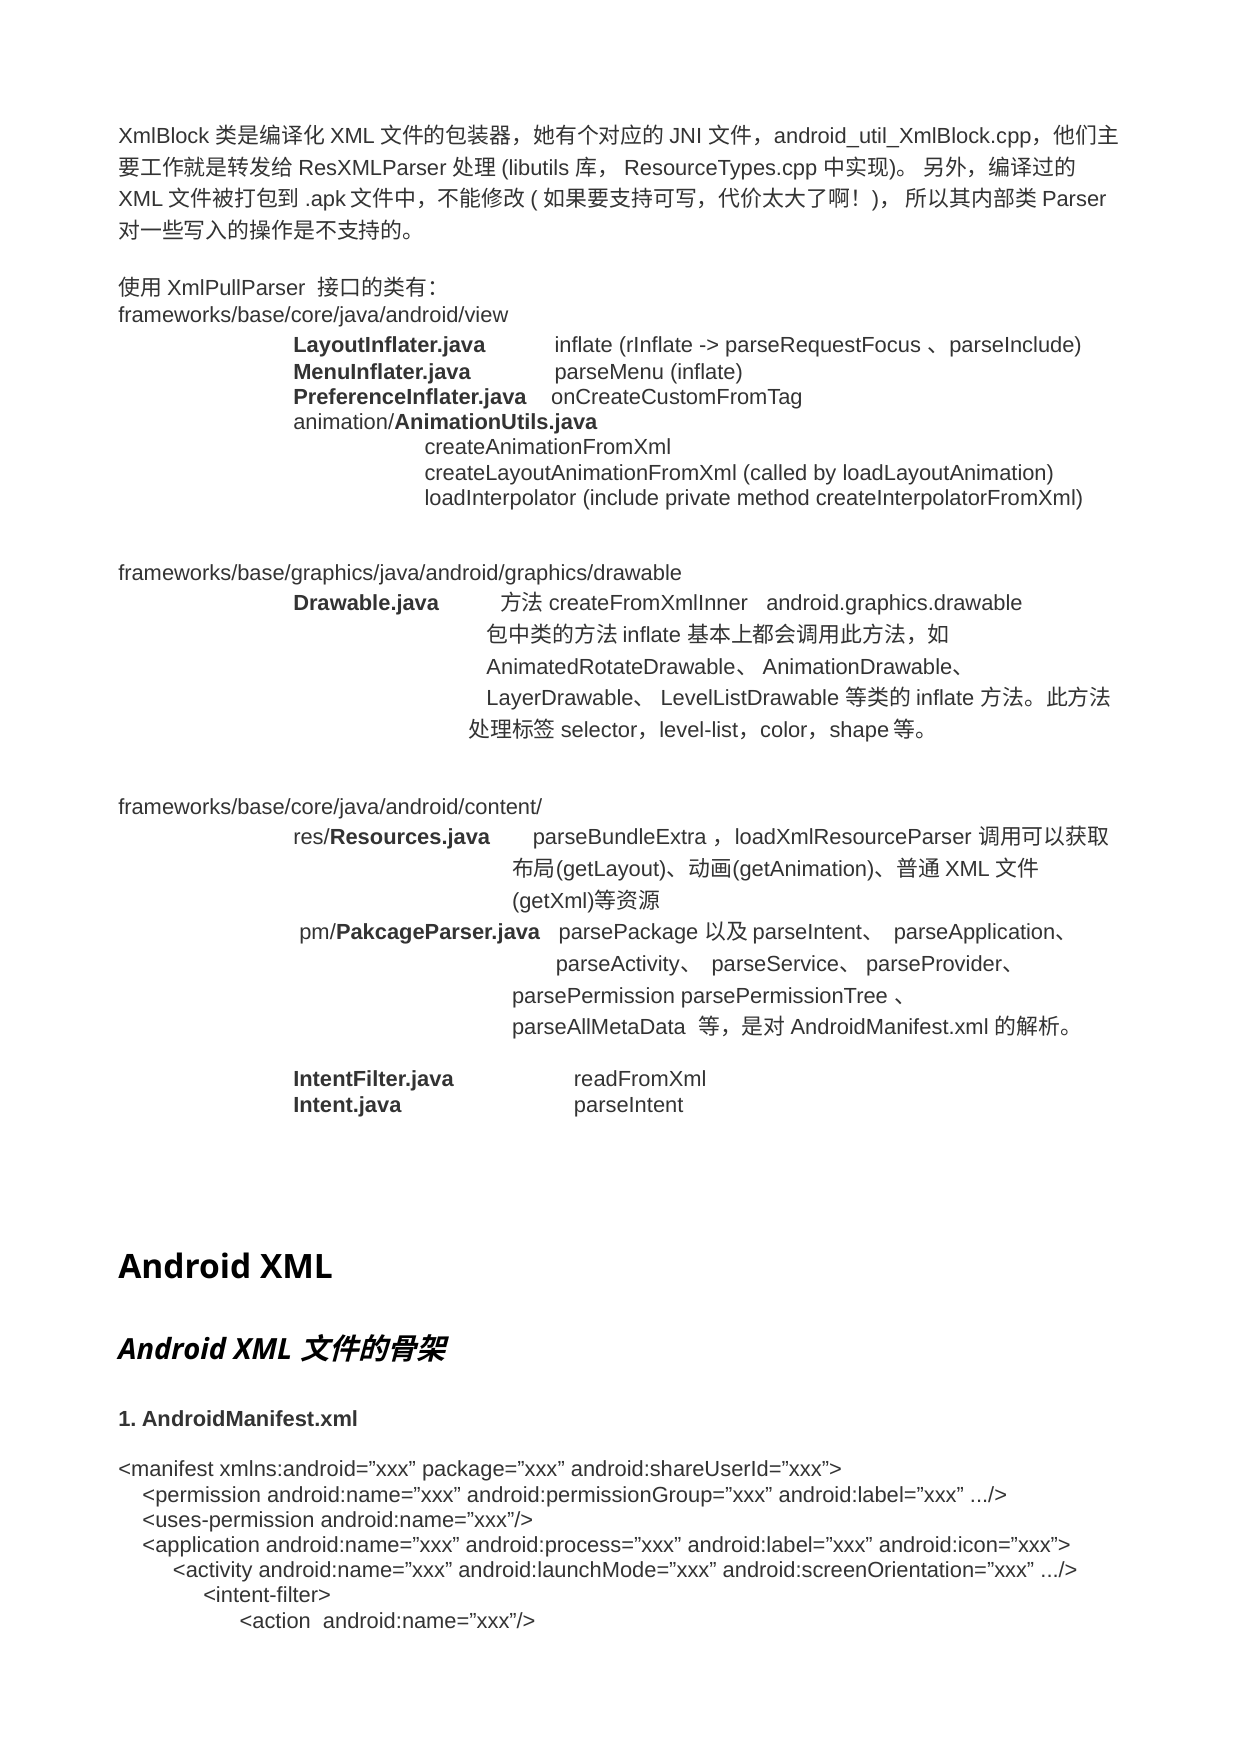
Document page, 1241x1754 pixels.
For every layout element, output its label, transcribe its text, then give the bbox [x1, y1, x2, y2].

text pm/PakcageParser.java parsePackage 以及parseIntent、 parseApplication、 parseActivity、 parseService、 parseProvider、 parsePermission parsePermissionTree 、 parseAllMetaData 等，是对 AndroidManifest.xml 的解析。 [118, 914, 1122, 1041]
text LayoutInflater.java inflate (rInflate -> parseRequestFocus 、parseInclude) [118, 327, 1122, 358]
text 包中类的方法 inflate 基本上都会调用此方法，如 AnimatedRotateDrawable、 AnimationDrawable、 LayerDrawable、 LevelListDrawable 等类的 inflate 方法。此方法 处理标签 selector，level-list，color，shape等。 [118, 617, 1122, 744]
text <application android:name=”xxx” android:process=”xxx” android:label=”xxx” android:icon=”xxx”> [118, 1532, 1122, 1557]
text IntentFilter.java readFromXml [118, 1066, 1122, 1091]
text 1. AndroidManifest.xml [118, 1406, 1122, 1431]
text animation/AnimationUtils.java [118, 409, 1122, 434]
text Drawable.java 方法 createFromXmlInner android.graphics.drawable [118, 585, 1122, 617]
text createLayoutAnimationFromXml (called by loadLayoutAnimation) [118, 459, 1122, 484]
text <intent-filter> [118, 1582, 1122, 1607]
subtitle Android XML [118, 1242, 1122, 1288]
text <action android:name=”xxx”/> [118, 1607, 1122, 1633]
text Intent.java parseIntent [118, 1091, 1122, 1117]
text MenuInflater.java parseMenu (inflate) [118, 358, 1122, 384]
text 使用 XmlPullParser 接口的类有： [118, 270, 1122, 302]
text createAnimationFromXml [118, 434, 1122, 459]
text <activity android:name=”xxx” android:launchMode=”xxx” android:screenOrientation=”xxx” .../> [118, 1557, 1122, 1582]
text frameworks/base/core/java/android/content/ [118, 794, 1122, 819]
text XmlBlock 类是编译化 XML 文件的包装器，她有个对应的 JNI 文件，android_util_XmlBlock.cpp，他们主要工作就是转发给 ResXMLParser 处理 (libutils 库， ResourceTypes.cpp 中实现)。 另外，编译过的 XML 文件被打包到 .apk文件中，不能修改 ( 如果要支持可写，代价太大了啊！)， 所以其内部类 Parser 对一些写入的操作是不支持的。 [118, 118, 1122, 245]
subtitle Android XML 文件的骨架 [118, 1326, 1122, 1368]
text PreferenceInflater.java onCreateCustomFromTag [118, 384, 1122, 409]
text frameworks/base/graphics/java/android/graphics/drawable [118, 560, 1122, 585]
text <permission android:name=”xxx” android:permissionGroup=”xxx” android:label=”xxx” .../> [118, 1481, 1122, 1507]
text <manifest xmlns:android=”xxx” package=”xxx” android:shareUserId=”xxx”> [118, 1456, 1122, 1481]
text loadInterpolator (include private method createInterpolatorFromXml) [118, 484, 1122, 510]
text frameworks/base/core/java/android/view [118, 302, 1122, 327]
text <uses-permission android:name=”xxx”/> [118, 1507, 1122, 1532]
text 布局(getLayout)、动画(getAnimation)、普通 XML 文件 (getXml)等资源 [118, 851, 1122, 914]
text res/Resources.java parseBundleExtra ，loadXmlResourceParser 调用可以获取 [118, 819, 1122, 851]
